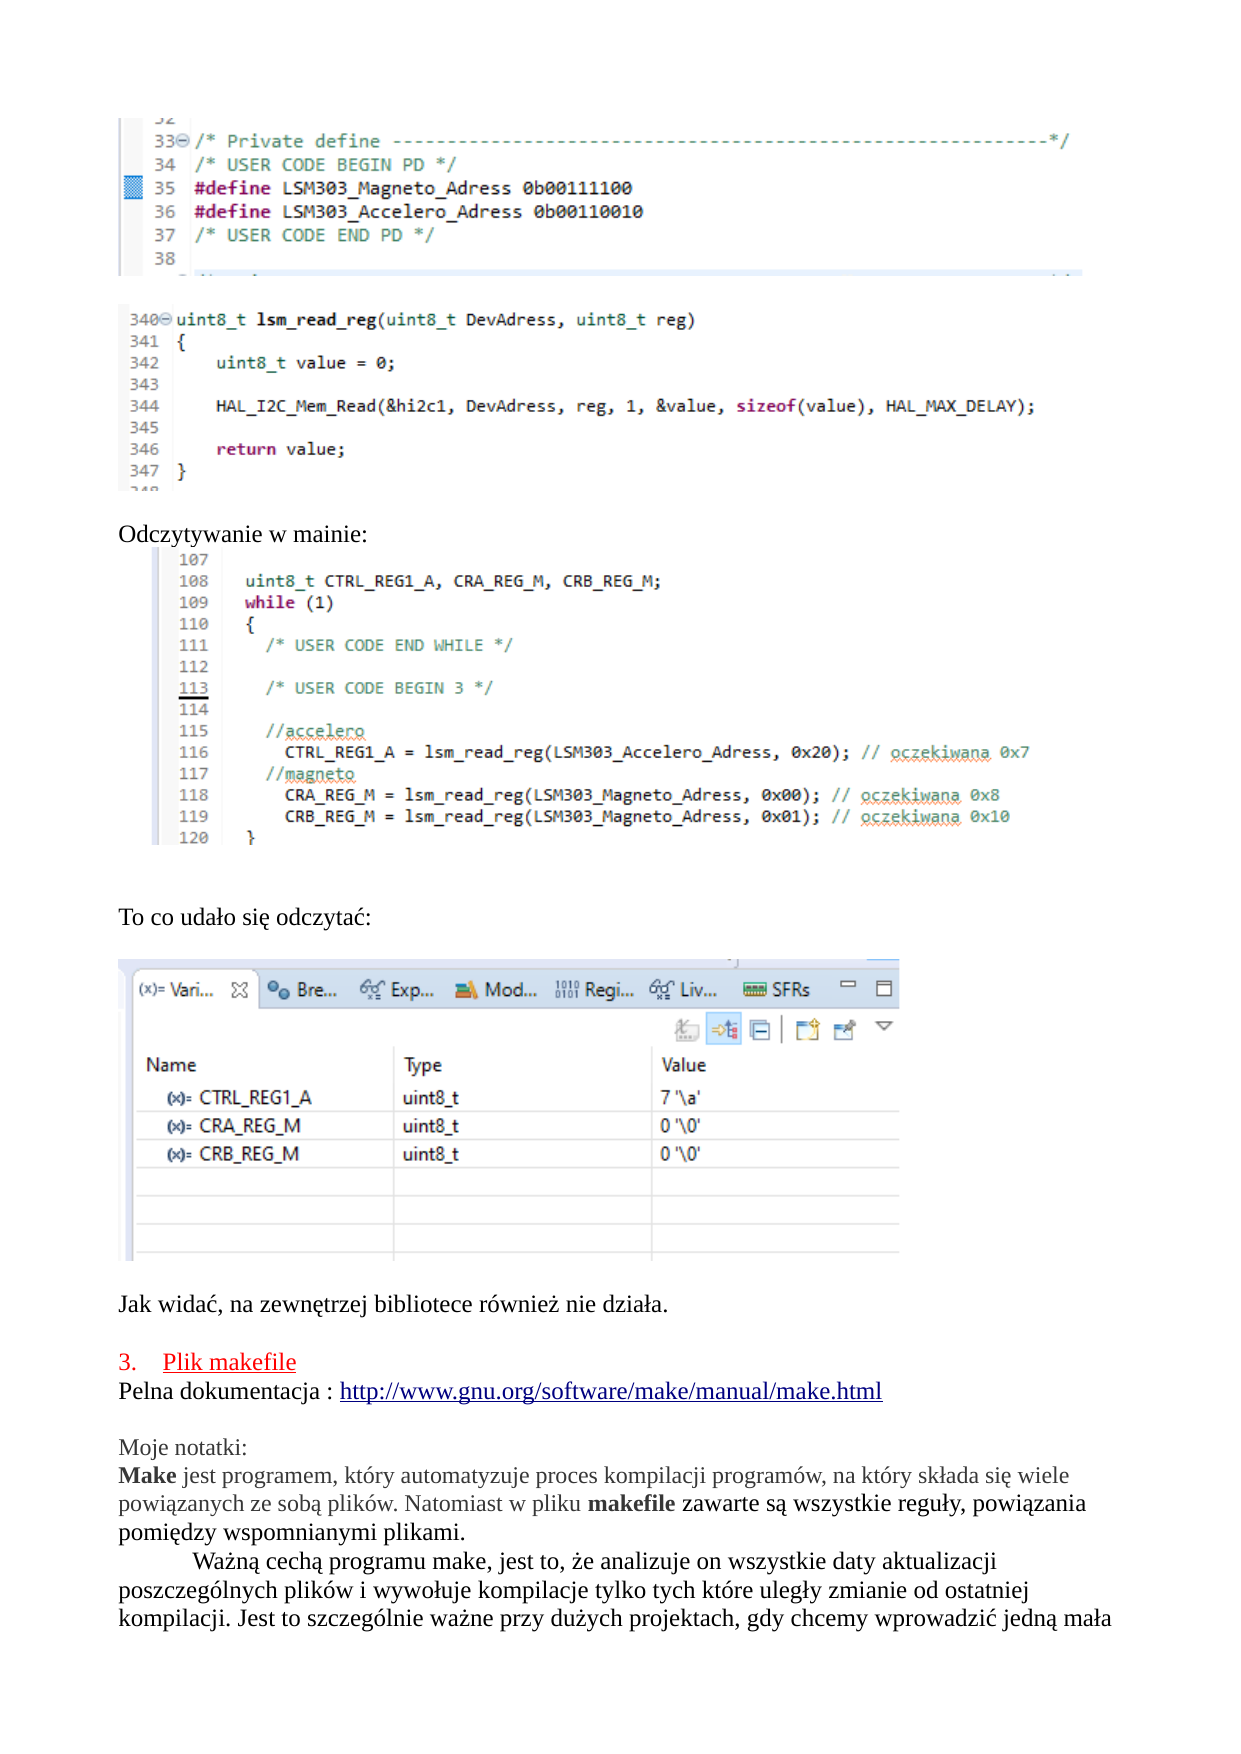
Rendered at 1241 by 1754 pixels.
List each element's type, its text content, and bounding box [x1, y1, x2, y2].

text To co udało się odczytać: [118, 902, 1122, 930]
text Jak widać, na zewnętrzej bibliotece również nie działa. [118, 1289, 1122, 1318]
text Make jest programem, który automatyzuje proces kompilacji programów, na który składa się wiele powiązanych ze sobą plików. Natomiast w pliku makefile zawarte są wszystkie reguły, powiązania pomiędzy wspomnianymi plikami. [118, 1461, 1122, 1546]
text Odczytywanie w mainie: [118, 519, 1122, 547]
list Plik makefile [118, 1347, 1122, 1376]
text Moje notatki: [118, 1433, 1122, 1461]
text Pelna dokumentacja : http://www.gnu.org/software/make/manual/make.html [118, 1376, 1122, 1404]
text Ważną cechą programu make, jest to, że analizuje on wszystkie daty aktualizacji poszczególnych plików i wywołuje kompilacje tylko tych które uległy zmianie od ostatniej kompilacji. Jest to szczególnie ważne przy dużych projektach, gdy chcemy wprowadzić jedną mała [118, 1546, 1122, 1632]
